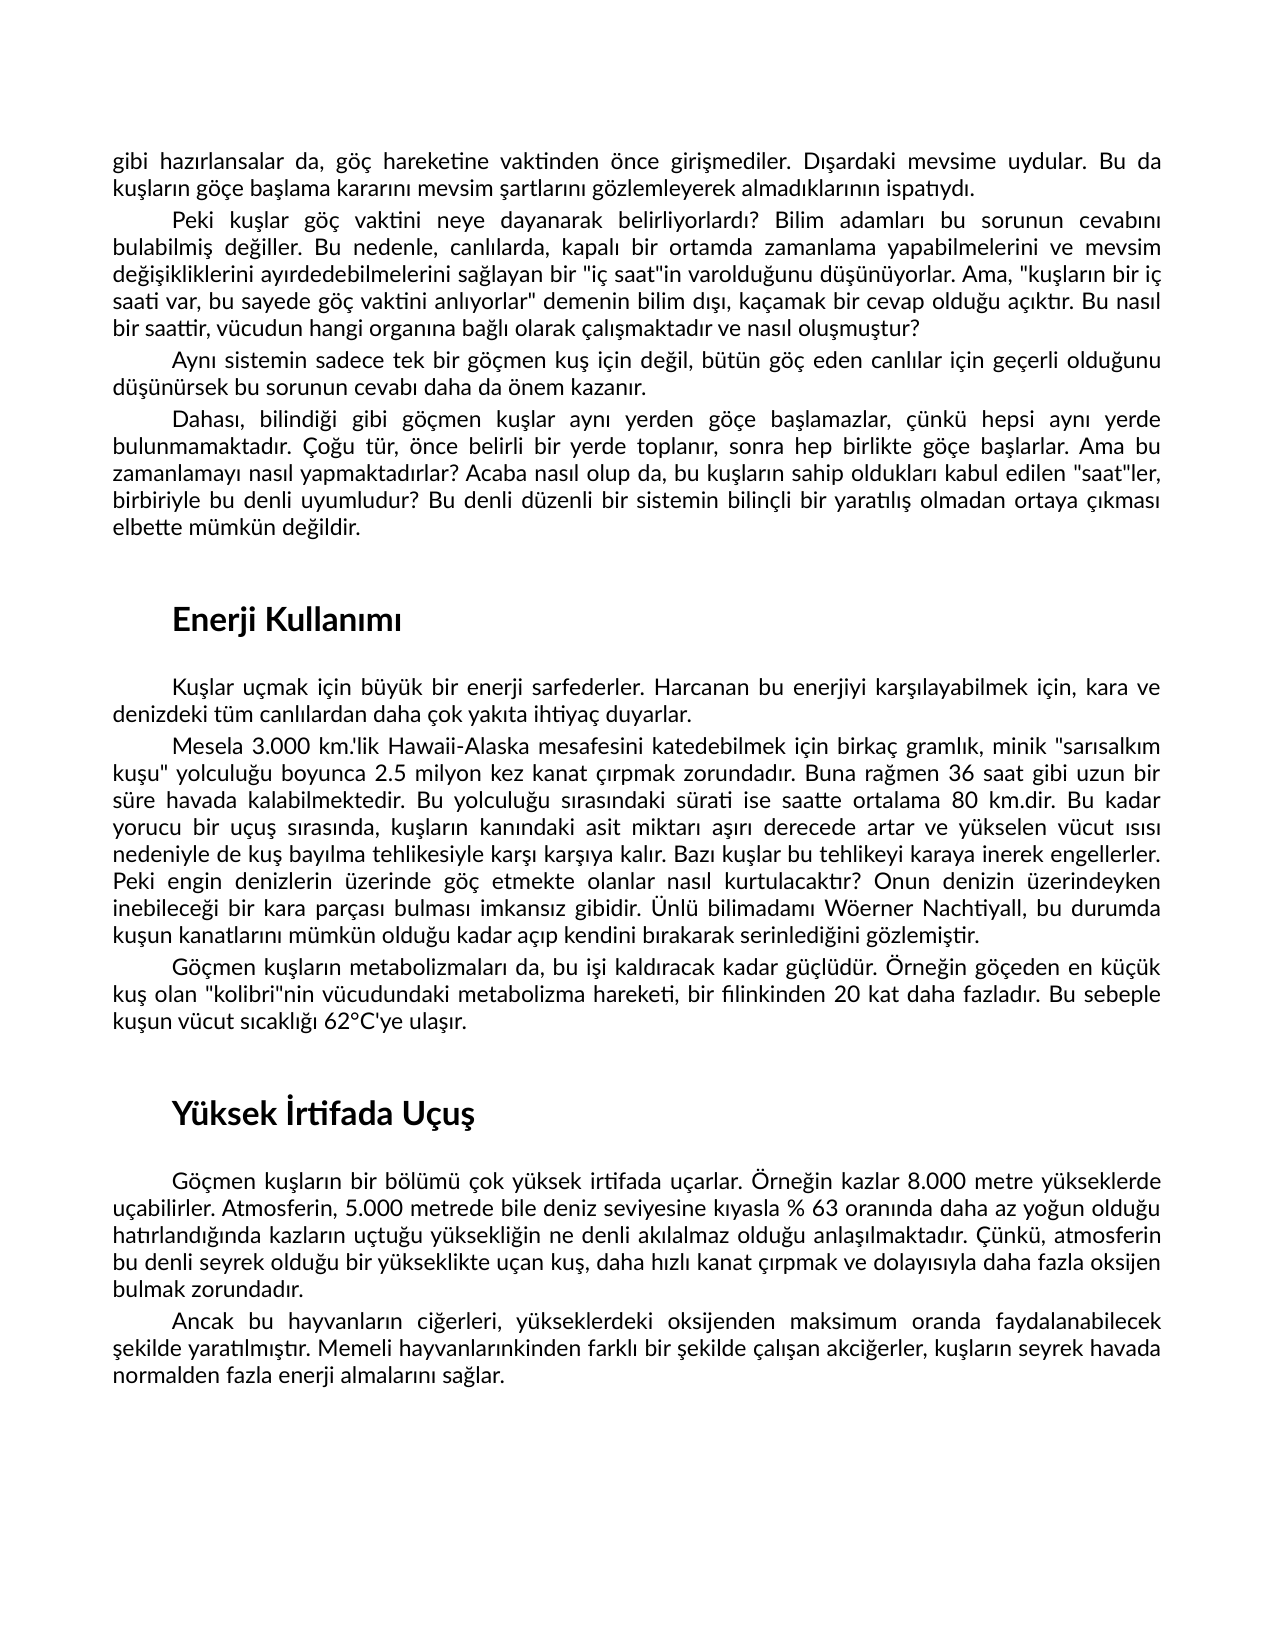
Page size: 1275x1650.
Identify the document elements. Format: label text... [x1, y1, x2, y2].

text Göçmen kuşların bir bölümü çok yüksek irtifada uçarlar. Örneğin kazlar 8.000 metre yükseklerde uçabilirler. Atmosferin, 5.000 metrede bile deniz seviyesine kıyasla % 63 oranında daha az yoğun olduğu hatırlandığında kazların uçtuğu yüksekliğin ne denli akılalmaz olduğu anlaşılmaktadır. Çünkü, atmosferin bu denli seyrek olduğu bir yükseklikte uçan kuş, daha hızlı kanat çırpmak ve dolayısıyla daha fazla oksijen bulmak zorundadır. [112, 1167, 1162, 1303]
text Peki kuşlar göç vaktini neye dayanarak belirliyorlardı? Bilim adamları bu sorunun cevabını bulabilmiş değiller. Bu nedenle, canlılarda, kapalı bir ortamda zamanlama yapabilmelerini ve mevsim değişikliklerini ayırdedebilmelerini sağlayan bir "iç saat"in varolduğunu düşünüyorlar. Ama, "kuşların bir iç saati var, bu sayede göç vaktini anlıyorlar" demenin bilim dışı, kaçamak bir cevap olduğu açıktır. Bu nasıl bir saattir, vücudun hangi organına bağlı olarak çalışmaktadır ve nasıl oluşmuştur? [112, 207, 1162, 342]
text gibi hazırlansalar da, göç hareketine vaktinden önce girişmediler. Dışardaki mevsime uydular. Bu da kuşların göçe başlama kararını mevsim şartlarını gözlemleyerek almadıklarının ispatıydı. [112, 148, 1162, 202]
subtitle Yüksek İrtifada Uçuş [112, 1104, 1162, 1131]
text Göçmen kuşların metabolizmaları da, bu işi kaldıracak kadar güçlüdür. Örneğin göçeden en küçük kuş olan "kolibri"nin vücudundaki metabolizma hareketi, bir filinkinden 20 kat daha fazladır. Bu sebeple kuşun vücut sıcaklığı 62°C'ye ulaşır. [112, 954, 1162, 1035]
subtitle Enerji Kullanımı [112, 610, 1162, 637]
text Aynı sistemin sadece tek bir göçmen kuş için değil, bütün göç eden canlılar için geçerli olduğunu düşünürsek bu sorunun cevabı daha da önem kazanır. [112, 347, 1162, 401]
text Ancak bu hayvanların ciğerleri, yükseklerdeki oksijenden maksimum oranda faydalanabilecek şekilde yaratılmıştır. Memeli hayvanlarınkinden farklı bir şekilde çalışan akciğerler, kuşların seyrek havada normalden fazla enerji almalarını sağlar. [112, 1308, 1162, 1389]
text Mesela 3.000 km.'lik Hawaii-Alaska mesafesini katedebilmek için birkaç gramlık, minik "sarısalkım kuşu" yolculuğu boyunca 2.5 milyon kez kanat çırpmak zorundadır. Buna rağmen 36 saat gibi uzun bir süre havada kalabilmektedir. Bu yolculuğu sırasındaki sürati ise saatte ortalama 80 km.dir. Bu kadar yorucu bir uçuş sırasında, kuşların kanındaki asit miktarı aşırı derecede artar ve yükselen vücut ısısı nedeniyle de kuş bayılma tehlikesiyle karşı karşıya kalır. Bazı kuşlar bu tehlikeyi karaya inerek engellerler. Peki engin denizlerin üzerinde göç etmekte olanlar nasıl kurtulacaktır? Onun denizin üzerindeyken inebileceği bir kara parçası bulması imkansız gibidir. Ünlü bilimadamı Wöerner Nachtiyall, bu durumda kuşun kanatlarını mümkün olduğu kadar açıp kendini bırakarak serinlediğini gözlemiştir. [112, 732, 1162, 949]
text Dahası, bilindiği gibi göçmen kuşlar aynı yerden göçe başlamazlar, çünkü hepsi aynı yerde bulunmamaktadır. Çoğu tür, önce belirli bir yerde toplanır, sonra hep birlikte göçe başlarlar. Ama bu zamanlamayı nasıl yapmaktadırlar? Acaba nasıl olup da, bu kuşların sahip oldukları kabul edilen "saat"ler, birbiriyle bu denli uyumludur? Bu denli düzenli bir sistemin bilinçli bir yaratılış olmadan ortaya çıkması elbette mümkün değildir. [112, 406, 1162, 541]
text Kuşlar uçmak için büyük bir enerji sarfederler. Harcanan bu enerjiyi karşılayabilmek için, kara ve denizdeki tüm canlılardan daha çok yakıta ihtiyaç duyarlar. [112, 673, 1162, 728]
